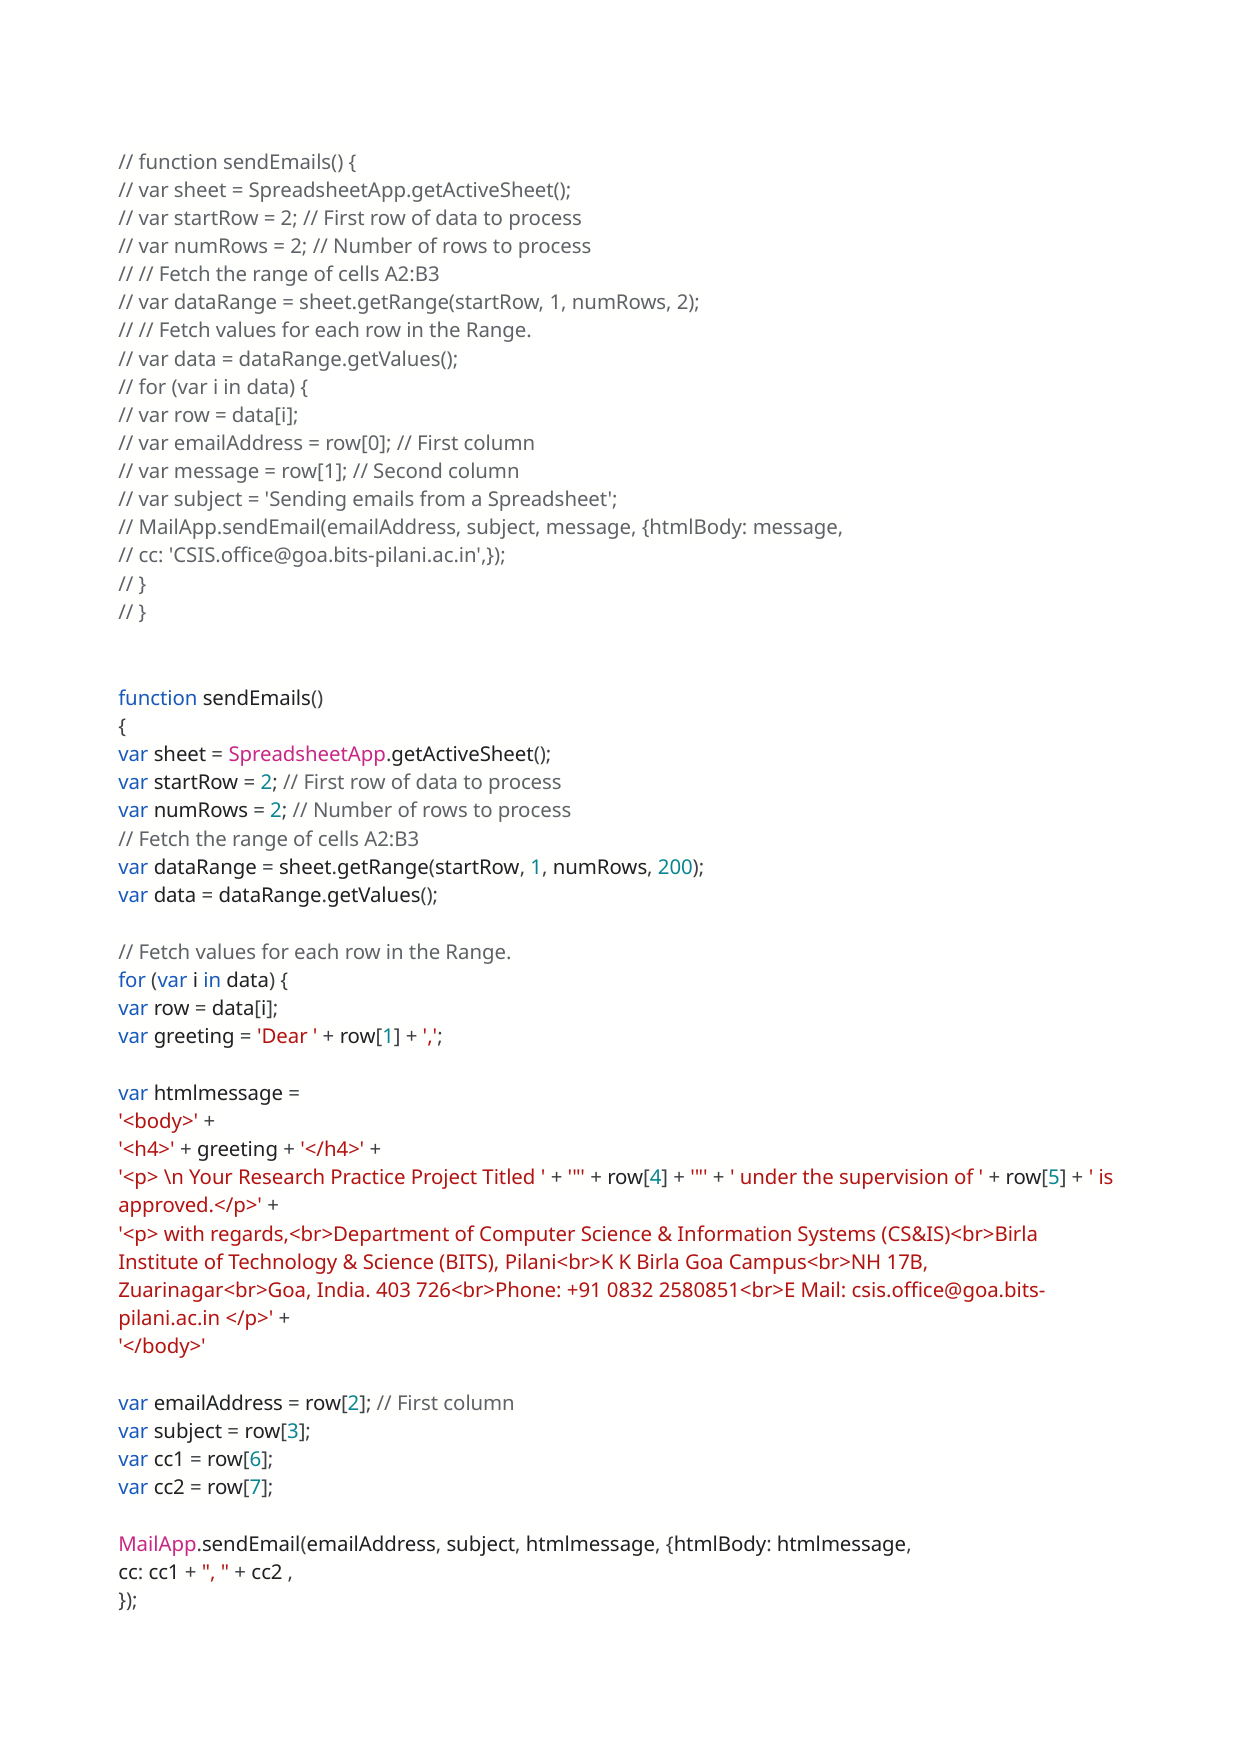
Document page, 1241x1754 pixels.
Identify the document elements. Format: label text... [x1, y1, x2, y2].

text '</body>' [118, 1331, 1122, 1359]
text // } [118, 597, 1122, 625]
text // // Fetch values for each row in the Range. [118, 316, 1122, 344]
text // var numRows = 2; // Number of rows to process [118, 231, 1122, 259]
text var htmlmessage = [118, 1078, 1122, 1106]
text // var emailAddress = row[0]; // First column [118, 428, 1122, 456]
text // var dataRange = sheet.getRange(startRow, 1, numRows, 2); [118, 287, 1122, 316]
text // MailApp.sendEmail(emailAddress, subject, message, {htmlBody: message, [118, 512, 1122, 541]
text '<p> with regards,<br>Department of Computer Science & Information Systems (CS&IS)<br>Birla Institute of Technology & Science (BITS), Pilani<br>K K Birla Goa Campus<br>NH 17B, Zuarinagar<br>Goa, India. 403 726<br>Phone: +91 0832 2580851<br>E Mail: csis.office@goa.bits-pilani.ac.in </p>' + [118, 1219, 1122, 1331]
text cc: cc1 + ", " + cc2 , [118, 1558, 1122, 1586]
text '<p> \n Your Research Practice Project Titled ' + '"' + row[4] + '"' + ' under the supervision of ' + row[5] + ' is approved.</p>' + [118, 1163, 1122, 1219]
text var subject = row[3]; [118, 1416, 1122, 1444]
text // var sheet = SpreadsheetApp.getActiveSheet(); [118, 175, 1122, 203]
text { [118, 711, 1122, 739]
text // for (var i in data) { [118, 372, 1122, 400]
text '<h4>' + greeting + '</h4>' + [118, 1134, 1122, 1163]
text // var message = row[1]; // Second column [118, 456, 1122, 484]
text MailApp.sendEmail(emailAddress, subject, htmlmessage, {htmlBody: htmlmessage, [118, 1529, 1122, 1558]
text // var row = data[i]; [118, 400, 1122, 428]
text for (var i in data) { [118, 965, 1122, 993]
text // // Fetch the range of cells A2:B3 [118, 259, 1122, 287]
text var greeting = 'Dear ' + row[1] + ','; [118, 1021, 1122, 1049]
text var cc1 = row[6]; [118, 1444, 1122, 1473]
text var emailAddress = row[2]; // First column [118, 1388, 1122, 1416]
text // Fetch the range of cells A2:B3 [118, 824, 1122, 852]
text // var data = dataRange.getValues(); [118, 344, 1122, 372]
text // function sendEmails() { [118, 147, 1122, 175]
text // } [118, 569, 1122, 597]
text }); [118, 1586, 1122, 1614]
text var dataRange = sheet.getRange(startRow, 1, numRows, 200); [118, 852, 1122, 880]
text var row = data[i]; [118, 993, 1122, 1021]
text var data = dataRange.getValues(); [118, 880, 1122, 908]
text var sheet = SpreadsheetApp.getActiveSheet(); [118, 739, 1122, 768]
text var numRows = 2; // Number of rows to process [118, 796, 1122, 824]
text // var subject = 'Sending emails from a Spreadsheet'; [118, 484, 1122, 512]
text function sendEmails() [118, 683, 1122, 711]
text var cc2 = row[7]; [118, 1473, 1122, 1501]
text // var startRow = 2; // First row of data to process [118, 203, 1122, 231]
text // Fetch values for each row in the Range. [118, 937, 1122, 965]
text // cc: 'CSIS.office@goa.bits-pilani.ac.in',}); [118, 541, 1122, 569]
text '<body>' + [118, 1106, 1122, 1134]
text var startRow = 2; // First row of data to process [118, 768, 1122, 796]
